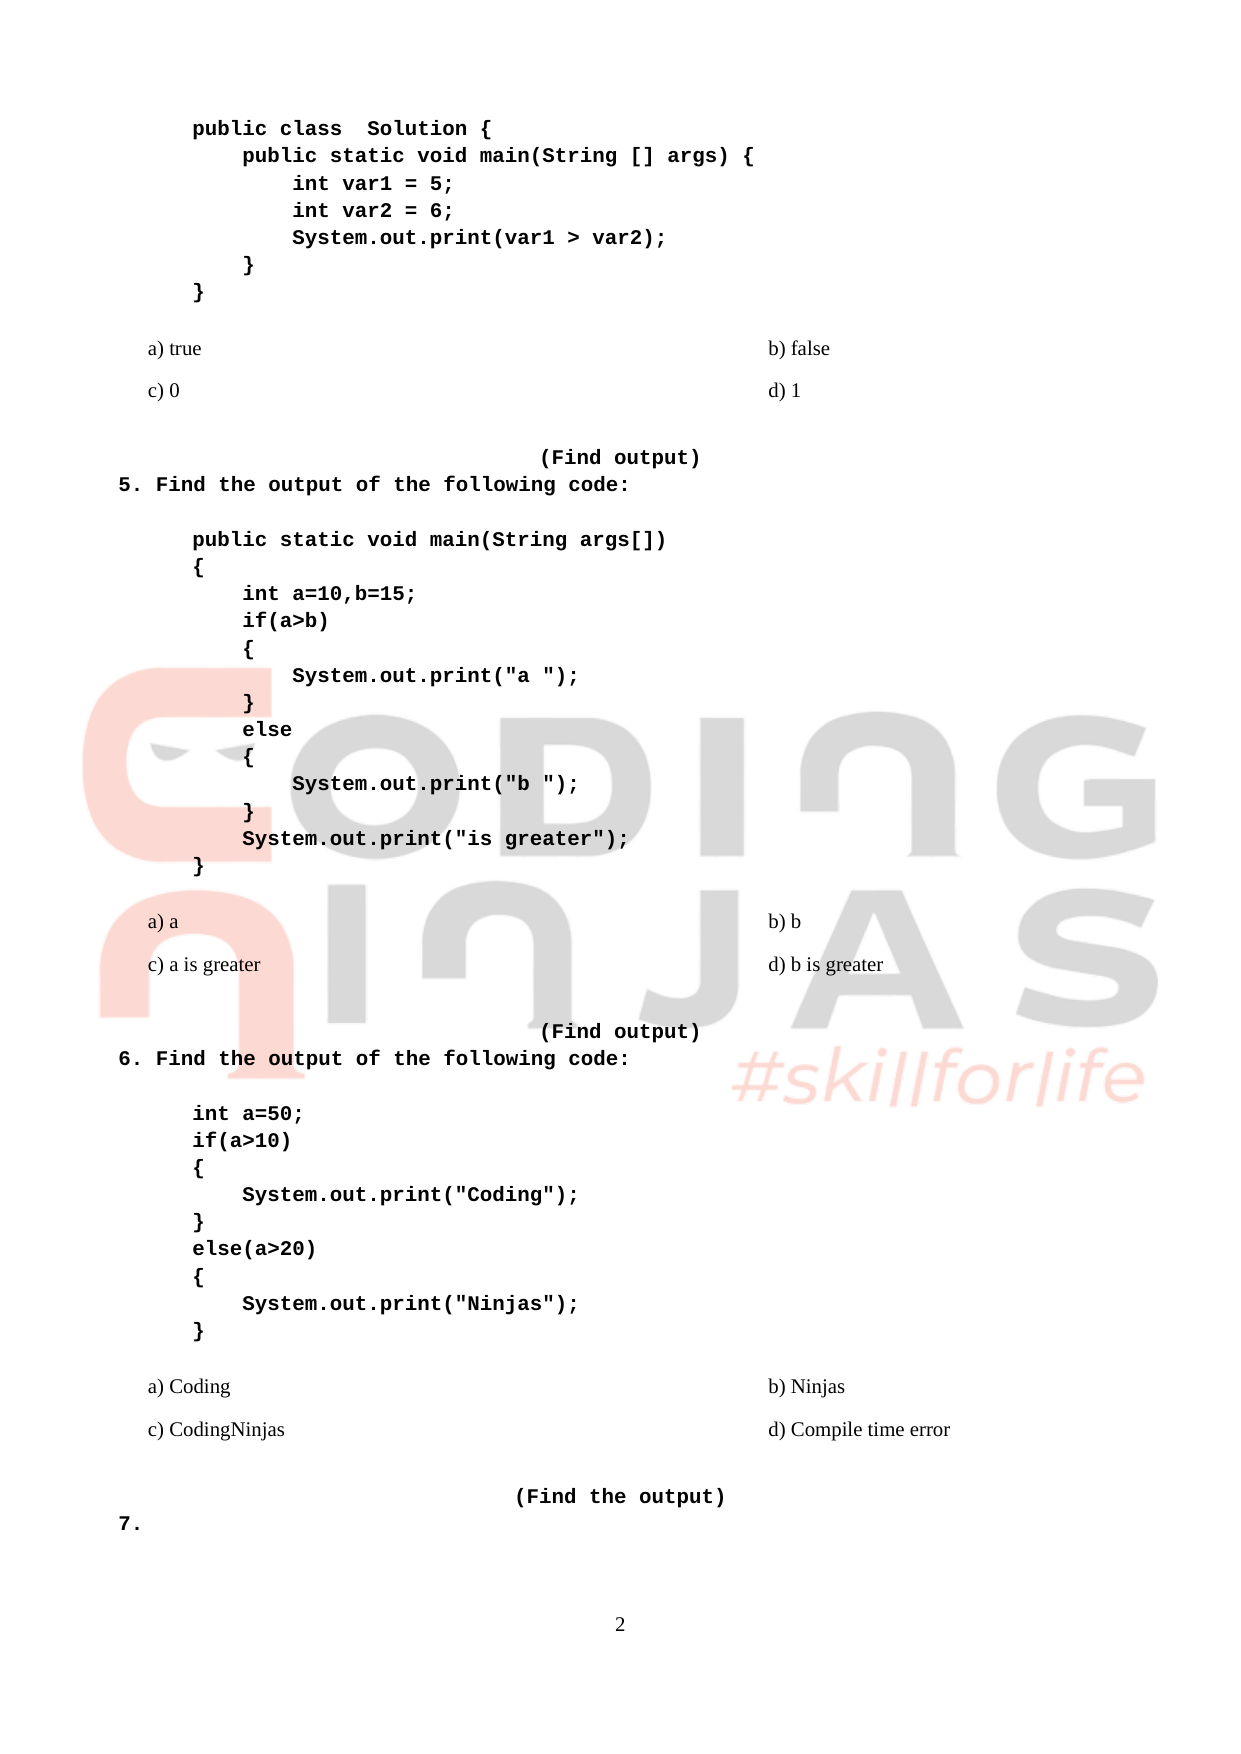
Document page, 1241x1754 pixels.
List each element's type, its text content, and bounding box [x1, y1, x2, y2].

text (Find output) [118, 447, 1122, 471]
text (Find the output) [118, 1486, 1122, 1509]
text a) true b) false [148, 336, 1122, 360]
text 6. Find the output of the following code: [118, 1048, 1122, 1072]
text System.out.print("b "); [192, 773, 1122, 797]
text (Find output) [118, 1021, 1122, 1044]
text public static void main(String [] args) { [192, 145, 1122, 169]
text else [192, 719, 1122, 743]
text if(a>b) [192, 610, 1122, 634]
text int var2 = 6; [192, 200, 1122, 223]
text public class Solution { [192, 118, 1122, 142]
text int a=10,b=15; [192, 583, 1122, 607]
text c) a is greater d) b is greater [148, 952, 1122, 976]
text System.out.print("Ninjas"); [192, 1293, 1122, 1316]
text System.out.print("is greater"); [192, 828, 1122, 851]
text else(a>20) [192, 1238, 1122, 1262]
text { [192, 746, 1122, 770]
text } [192, 254, 1122, 278]
text a) a b) b [148, 909, 1122, 933]
text c) 0 d) 1 [148, 378, 1122, 402]
text { [192, 637, 1122, 661]
text } [192, 1211, 1122, 1235]
text } [192, 855, 1122, 879]
text } [192, 1320, 1122, 1344]
text int a=50; [192, 1102, 1122, 1126]
text { [192, 556, 1122, 579]
text int var1 = 5; [192, 172, 1122, 196]
text System.out.print(var1 > var2); [192, 227, 1122, 251]
text if(a>10) [192, 1130, 1122, 1153]
text } [192, 801, 1122, 824]
text 7. [118, 1513, 1122, 1537]
text 5. Find the output of the following code: [118, 474, 1122, 498]
text System.out.print("Coding"); [192, 1184, 1122, 1208]
text } [192, 692, 1122, 716]
text public static void main(String args[]) [192, 529, 1122, 552]
text c) CodingNinjas d) Compile time error [148, 1417, 1122, 1441]
text } [192, 281, 1122, 305]
text { [192, 1157, 1122, 1181]
text a) Coding b) Ninjas [148, 1374, 1122, 1398]
text { [192, 1266, 1122, 1289]
text System.out.print("a "); [192, 665, 1122, 688]
